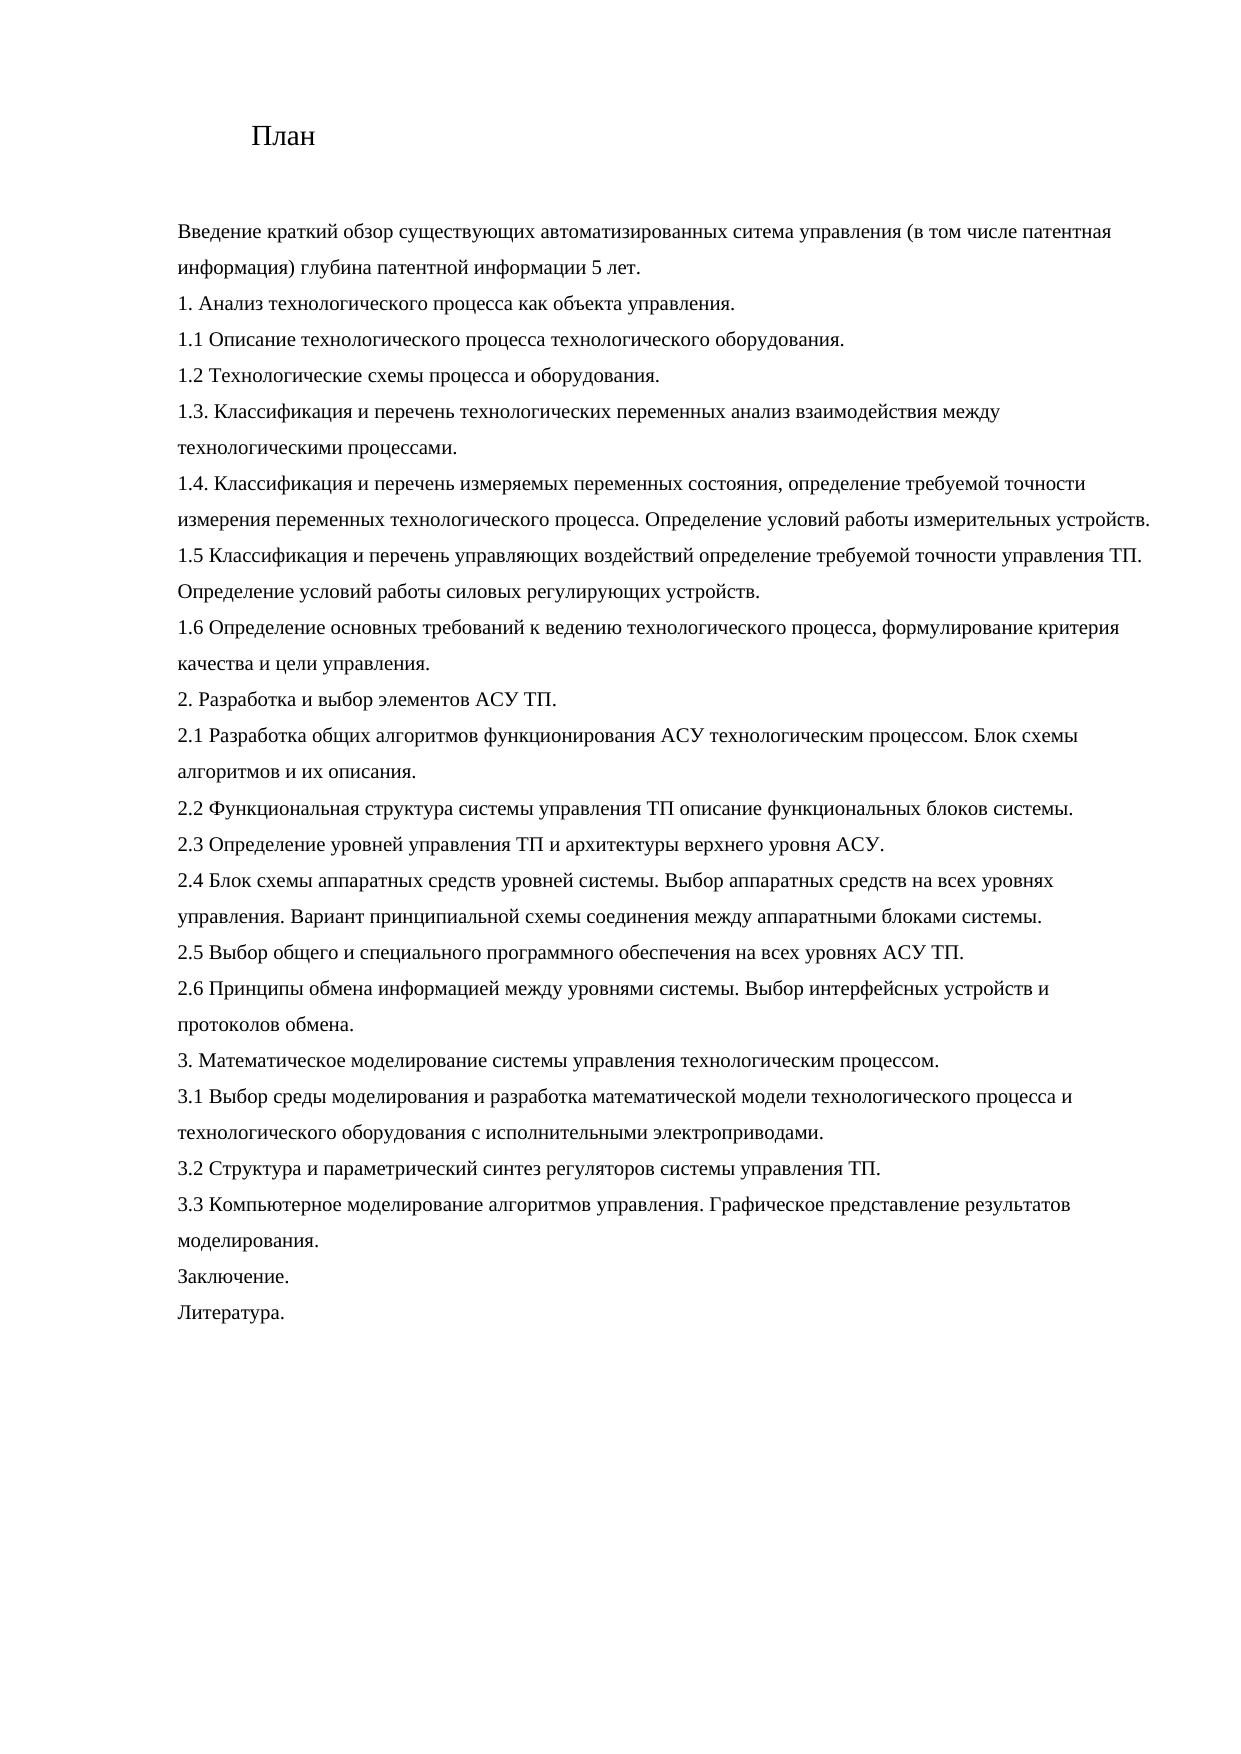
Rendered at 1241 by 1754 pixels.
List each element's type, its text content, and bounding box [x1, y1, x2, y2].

text 1.4. Классификация и перечень измеряемых переменных состояния, определение требуемой точности измерения переменных технологического процесса. Определение условий работы измерительных устройств. 13 [177, 471, 1152, 531]
text Заключение. 46 [177, 1264, 1152, 1288]
text 3.1 Выбор среды моделирования и разработка математической модели технологического процесса и технологического оборудования с исполнительными электроприводами. 27 [177, 1084, 1152, 1144]
text 2.1 Разработка общих алгоритмов функционирования АСУ технологическим процессом. Блок схемы алгоритмов и их описания. 17 [177, 723, 1152, 783]
text Введение краткий обзор существующих автоматизированных ситема управления (в том числе патентная информация) глубина патентной информации 5 лет. 4 [177, 219, 1152, 279]
text 1.5 Классификация и перечень управляющих воздействий определение требуемой точности управления ТП. Определение условий работы силовых регулирующих устройств. 14 [177, 543, 1152, 603]
text 2. Разработка и выбор элементов АСУ ТП. 17 [177, 687, 1152, 711]
text 2.6 Принципы обмена информацией между уровнями системы. Выбор интерфейсных устройств и протоколов обмена. 26 [177, 976, 1152, 1036]
text 3.3 Компьютерное моделирование алгоритмов управления. Графическое представление результатов моделирования. 43 [177, 1192, 1152, 1252]
text 1.6 Определение основных требований к ведению технологического процесса, формулирование критерия качества и цели управления. 14 [177, 615, 1152, 675]
text 2.3 Определение уровней управления ТП и архитектуры верхнего уровня АСУ. 22 [177, 831, 1152, 856]
text Литература. 47 [177, 1300, 1152, 1324]
text 1.1 Описание технологического процесса технологического оборудования. 8 [177, 327, 1152, 351]
text 2.5 Выбор общего и специального программного обеспечения на всех уровнях АСУ ТП. 26 [177, 939, 1152, 964]
text 1. Анализ технологического процесса как объекта управления. 8 [177, 291, 1152, 315]
text 1.3. Классификация и перечень технологических переменных анализ взаимодействия между технологическими процессами. 12 [177, 399, 1152, 459]
text 1.2 Технологические схемы процесса и оборудования. 10 [177, 363, 1152, 387]
text 3. Математическое моделирование системы управления технологическим процессом. 27 [177, 1048, 1152, 1072]
text 2.4 Блок схемы аппаратных средств уровней системы. Выбор аппаратных средств на всех уровнях управления. Вариант принципиальной схемы соединения между аппаратными блоками системы. 25 [177, 867, 1152, 928]
text 2.2 Функциональная структура системы управления ТП описание функциональных блоков системы. 21 [177, 795, 1152, 819]
text План [177, 118, 1152, 152]
text 3.2 Структура и параметрический синтез регуляторов системы управления ТП. 35 [177, 1156, 1152, 1180]
